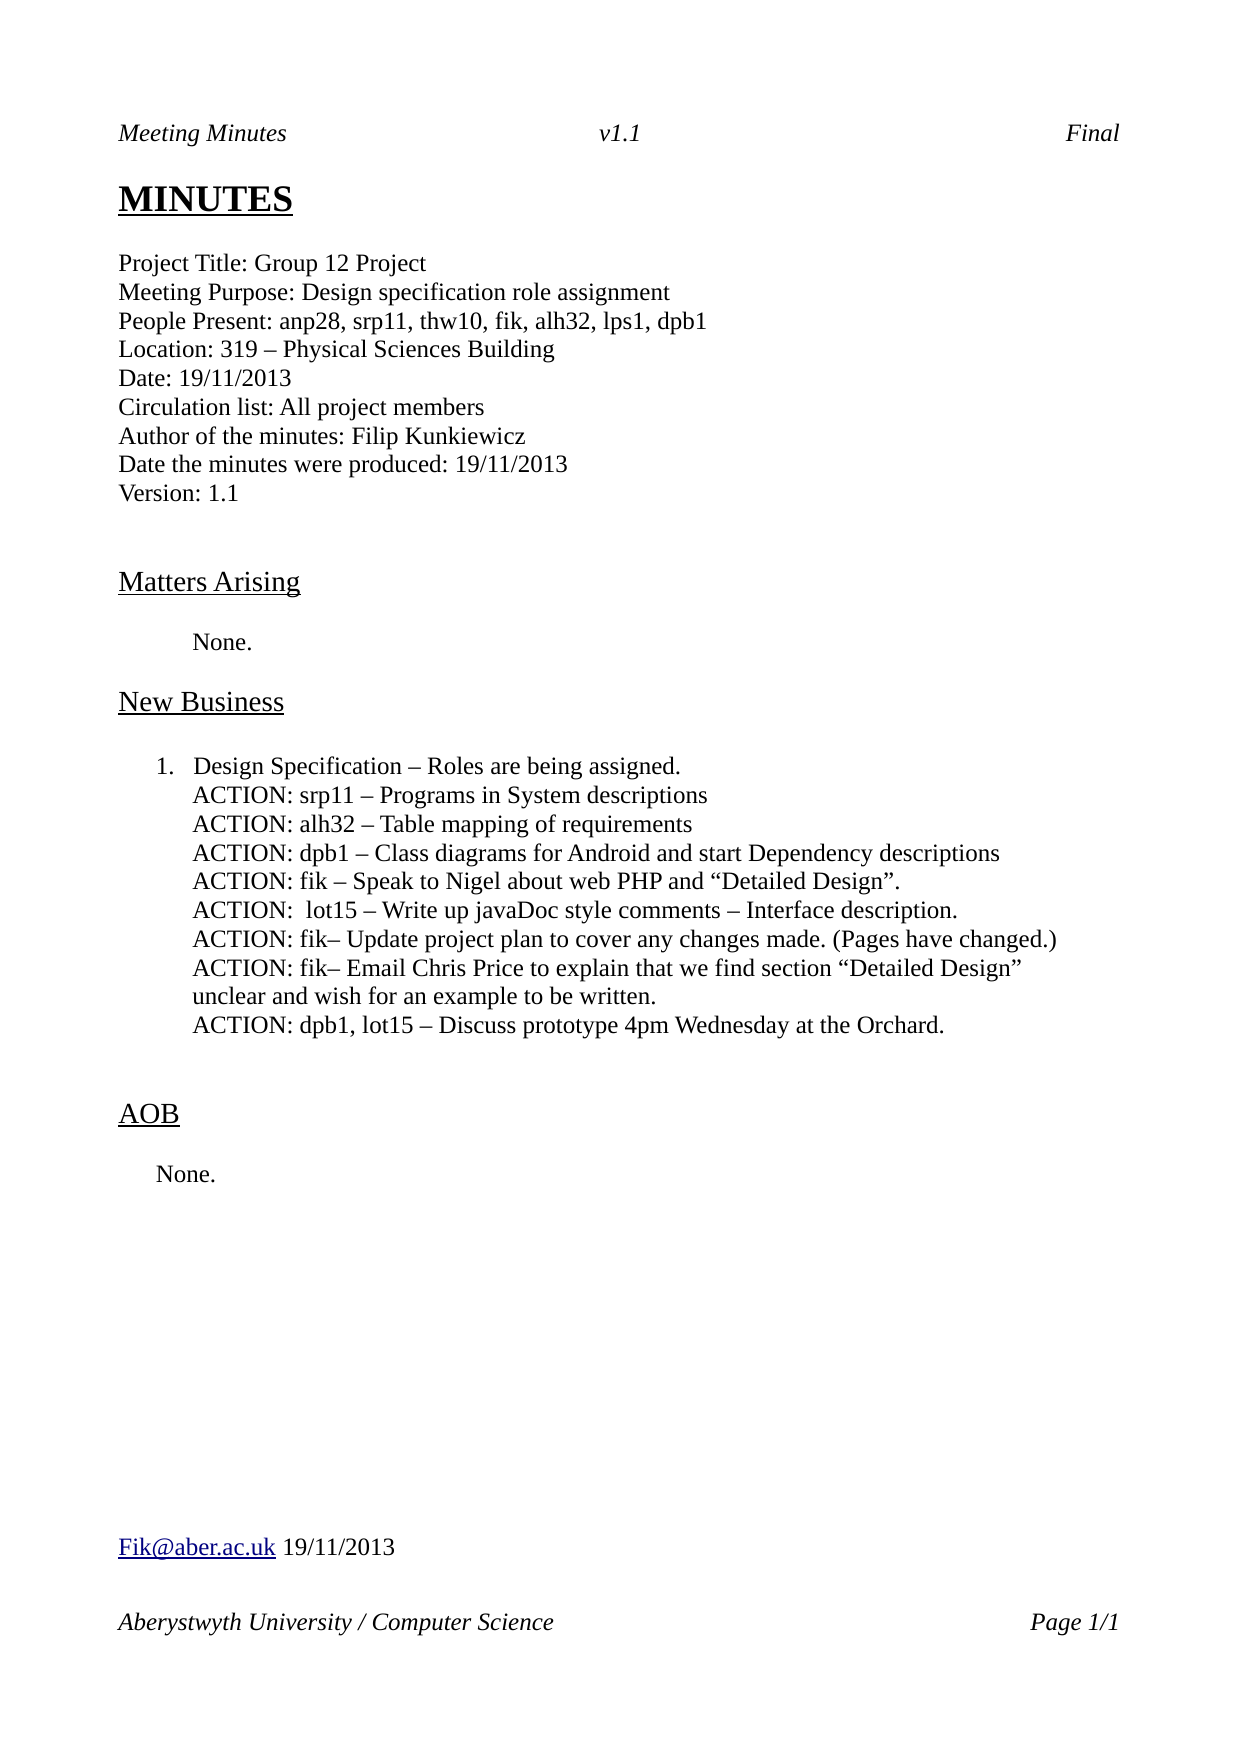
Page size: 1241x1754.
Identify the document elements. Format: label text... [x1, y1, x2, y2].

text None. [118, 627, 1122, 656]
text ACTION: alh32 – Table mapping of requirements [118, 809, 1122, 838]
text ACTION: srp11 – Programs in System descriptions [118, 780, 1122, 809]
text Project Title: Group 12 Project [118, 248, 1122, 277]
text Version: 1.1 [118, 478, 1122, 507]
list Design Specification – Roles are being assigned. [156, 751, 1122, 780]
text ACTION: dpb1, lot15 – Discuss prototype 4pm Wednesday at the Orchard. [118, 1010, 1122, 1039]
text Fik@aber.ac.uk 19/11/2013 [118, 1532, 1122, 1561]
text AOB [118, 1096, 1122, 1130]
text Meeting Purpose: Design specification role assignment [118, 277, 1122, 306]
text New Business [118, 684, 1122, 718]
text None. [118, 1159, 1122, 1187]
text Author of the minutes: Filip Kunkiewicz [118, 421, 1122, 449]
text Matters Arising [118, 564, 1122, 598]
text Circulation list: All project members [118, 392, 1122, 421]
text ACTION: fik– Update project plan to cover any changes made. (Pages have changed.) [118, 924, 1122, 953]
text Date: 19/11/2013 [118, 363, 1122, 392]
text Date the minutes were produced: 19/11/2013 [118, 449, 1122, 478]
text ACTION: lot15 – Write up javaDoc style comments – Interface description. [118, 895, 1122, 924]
text ACTION: fik– Email Chris Price to explain that we find section “Detailed Design” unclear and wish for an example to be written. [118, 953, 1122, 1010]
text People Present: anp28, srp11, thw10, fik, alh32, lps1, dpb1 [118, 306, 1122, 334]
text MINUTES [118, 176, 1122, 219]
text Location: 319 – Physical Sciences Building [118, 334, 1122, 363]
text ACTION: fik – Speak to Nigel about web PHP and “Detailed Design”. [118, 866, 1122, 895]
text ACTION: dpb1 – Class diagrams for Android and start Dependency descriptions [118, 838, 1122, 866]
